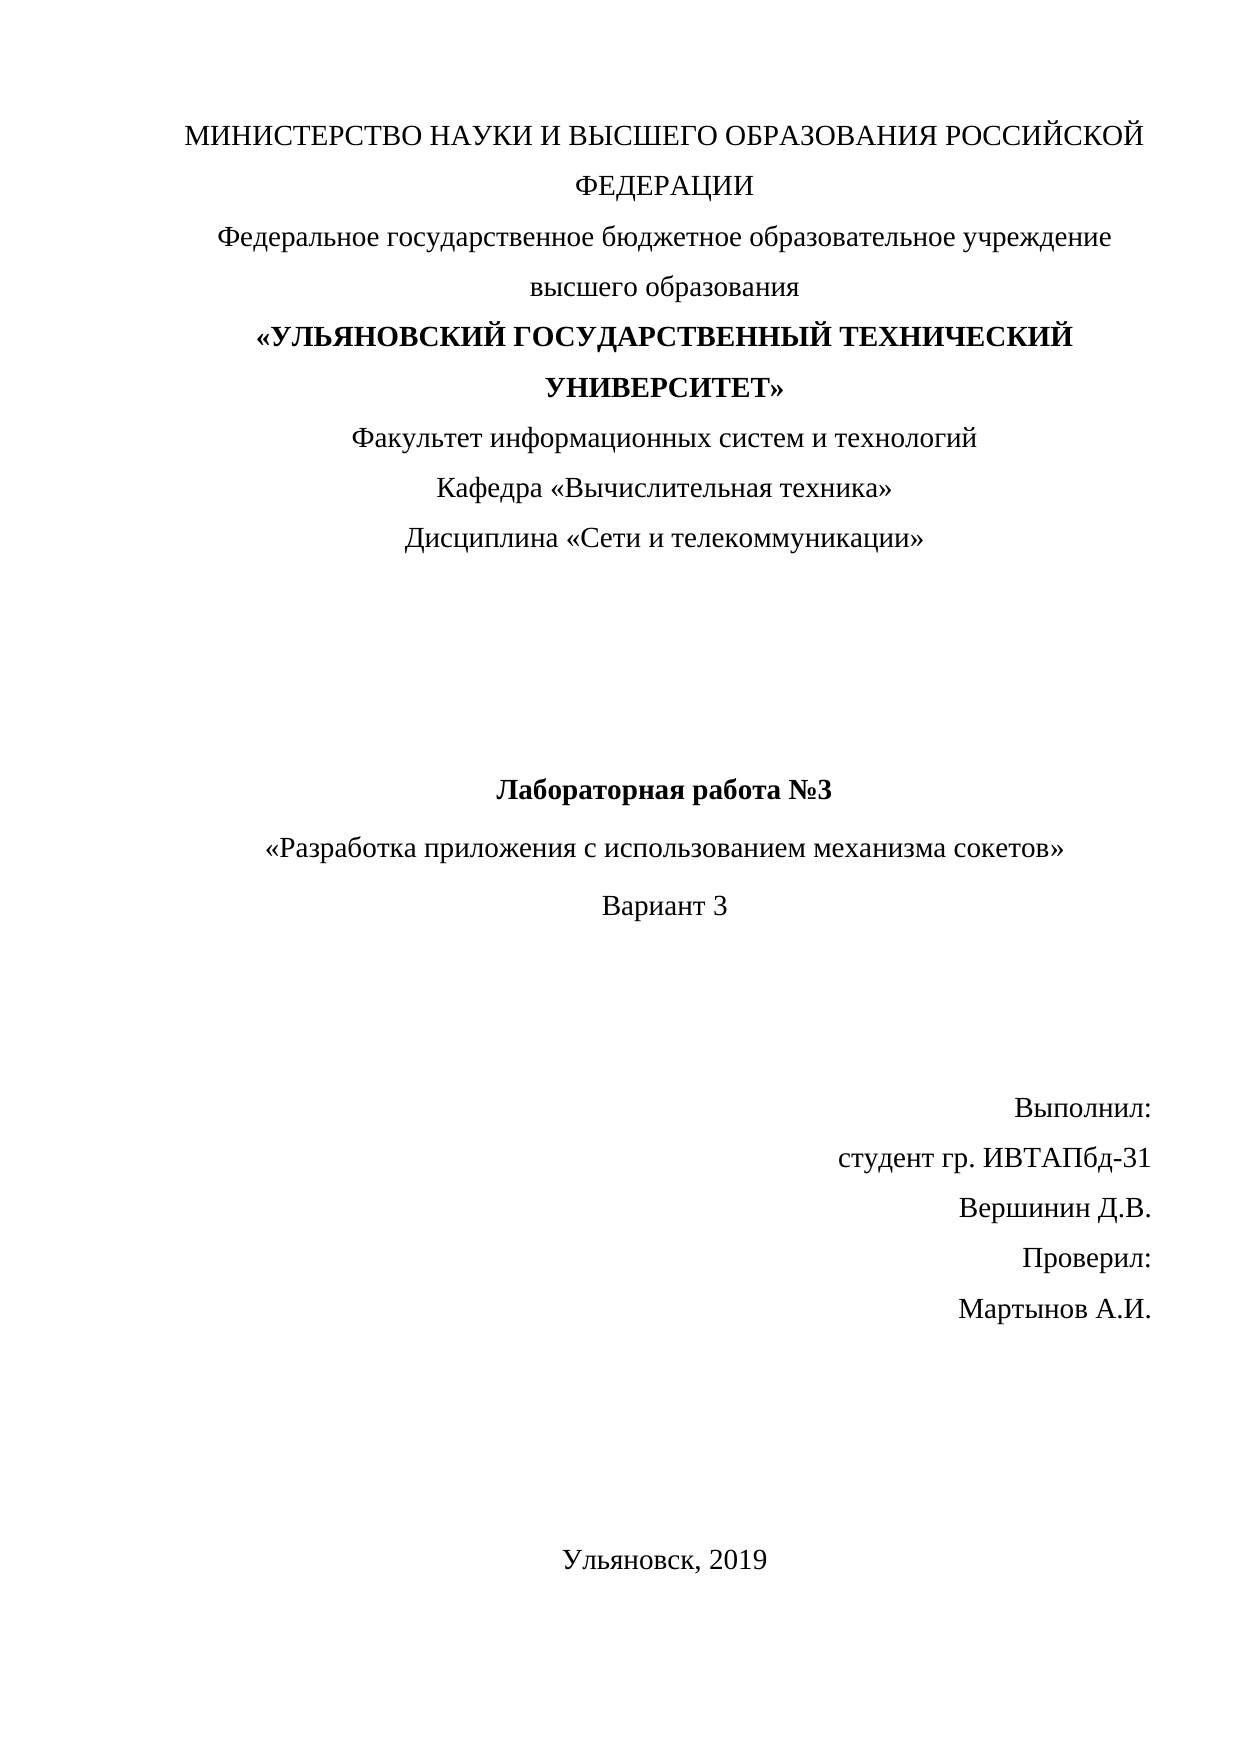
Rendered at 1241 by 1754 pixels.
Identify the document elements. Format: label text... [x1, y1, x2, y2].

text Лабораторная работа №3 [177, 772, 1152, 806]
text «УЛЬЯНОВСКИЙ ГОСУДАРСТВЕННЫЙ ТЕХНИЧЕСКИЙ УНИВЕРСИТЕТ» [177, 319, 1152, 403]
text Проверил: [177, 1241, 1152, 1274]
text Мартынов А.И. [177, 1291, 1152, 1324]
text Вариант 3 [177, 888, 1152, 922]
text Дисциплина «Сети и телекоммуникации» [177, 521, 1152, 554]
text Вершинин Д.В. [177, 1190, 1152, 1224]
subtitle «Разработка приложения с использованием механизма сокетов» [177, 830, 1152, 864]
text Выполнил: [177, 1090, 1152, 1123]
text Кафедра «Вычислительная техника» [177, 470, 1152, 504]
text Факультет информационных систем и технологий [177, 420, 1152, 453]
text Ульяновск, 2019 [177, 1542, 1152, 1576]
text МИНИСТЕРСТВО НАУКИ И ВЫСШЕГО ОБРАЗОВАНИЯ РОССИЙСКОЙ ФЕДЕРАЦИИ [177, 118, 1152, 202]
text студент гр. ИВТАПбд-31 [177, 1140, 1152, 1173]
text Федеральное государственное бюджетное образовательное учреждение высшего образования [177, 219, 1152, 303]
